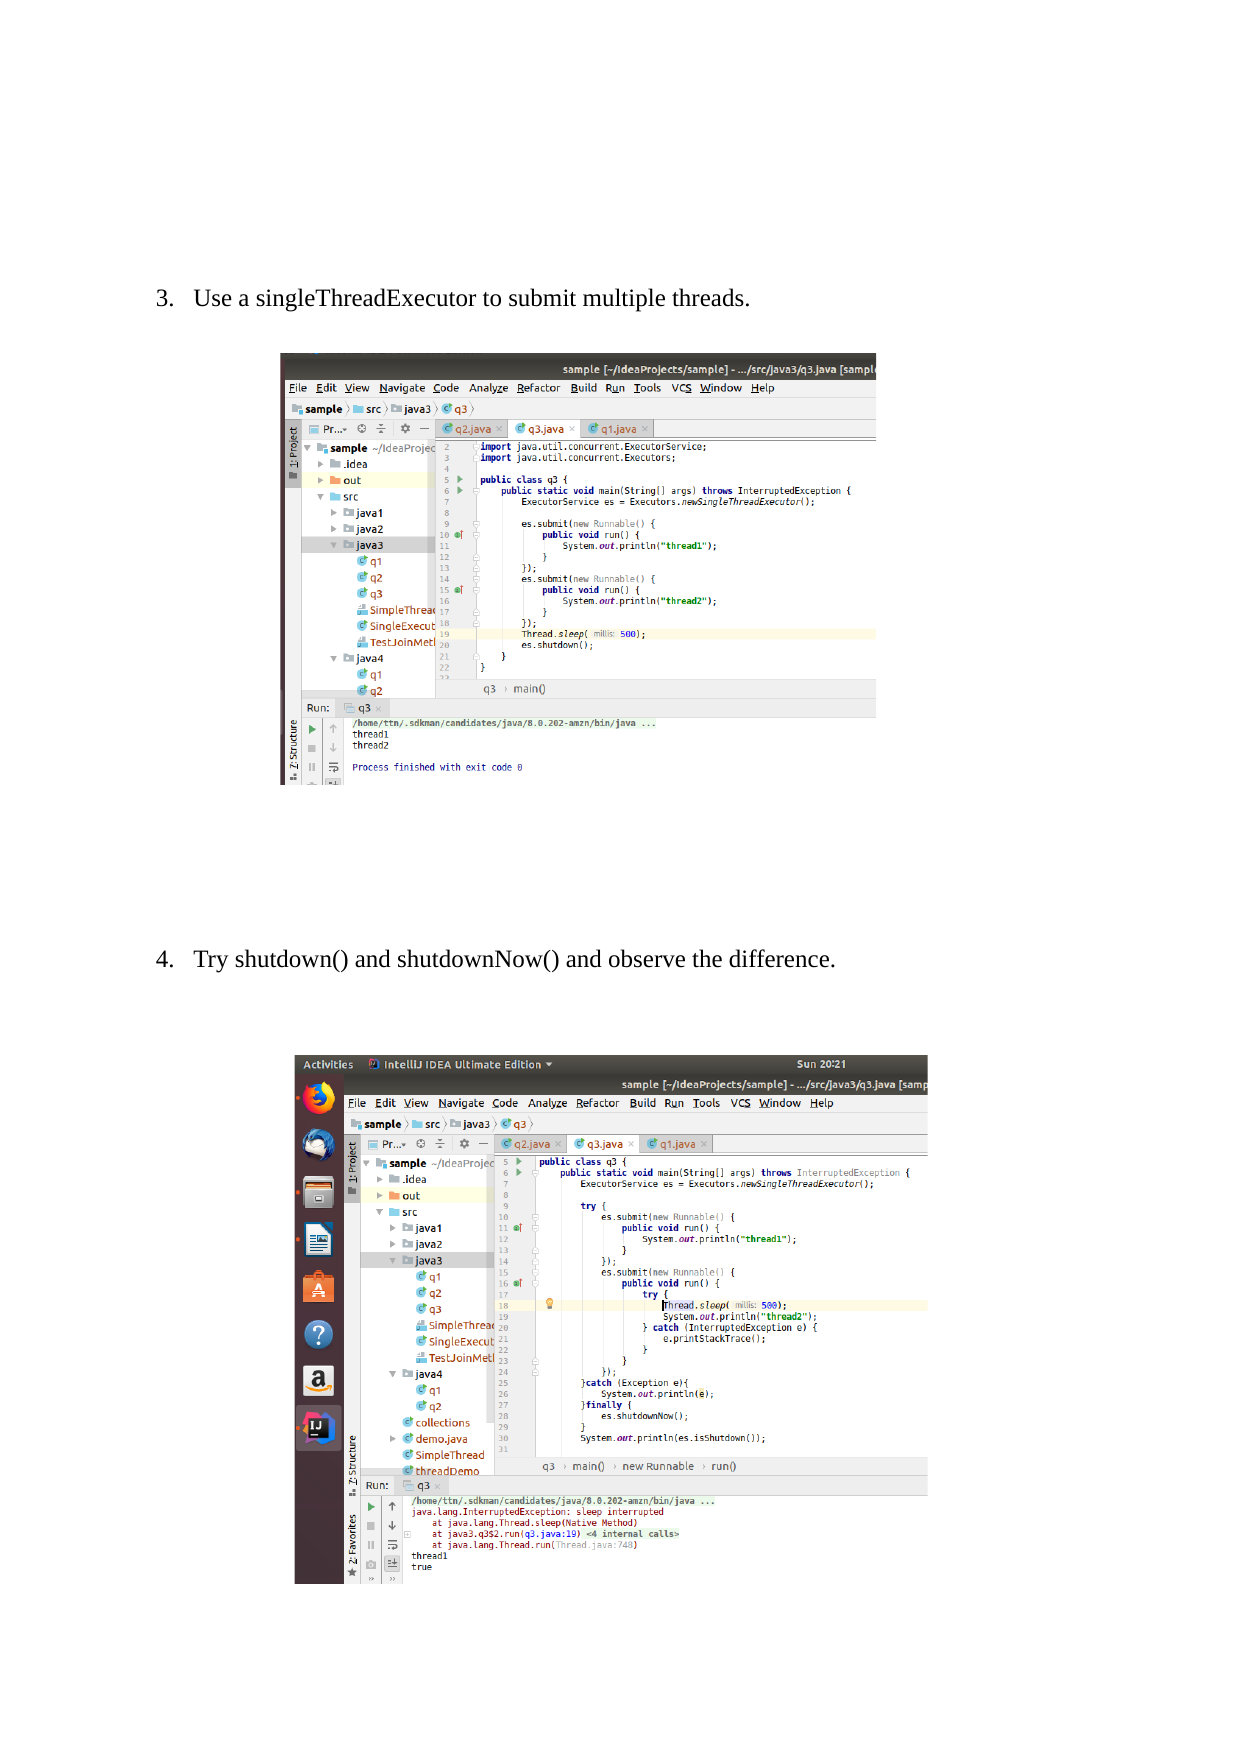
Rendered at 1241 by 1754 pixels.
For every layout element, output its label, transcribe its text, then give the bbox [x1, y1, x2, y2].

picture [280, 353, 877, 785]
picture [294, 1055, 928, 1584]
list Try shutdown() and shutdownNow() and observe the difference. [156, 944, 1122, 972]
list Use a singleThreadExecutor to submit multiple threads. [156, 283, 1122, 312]
